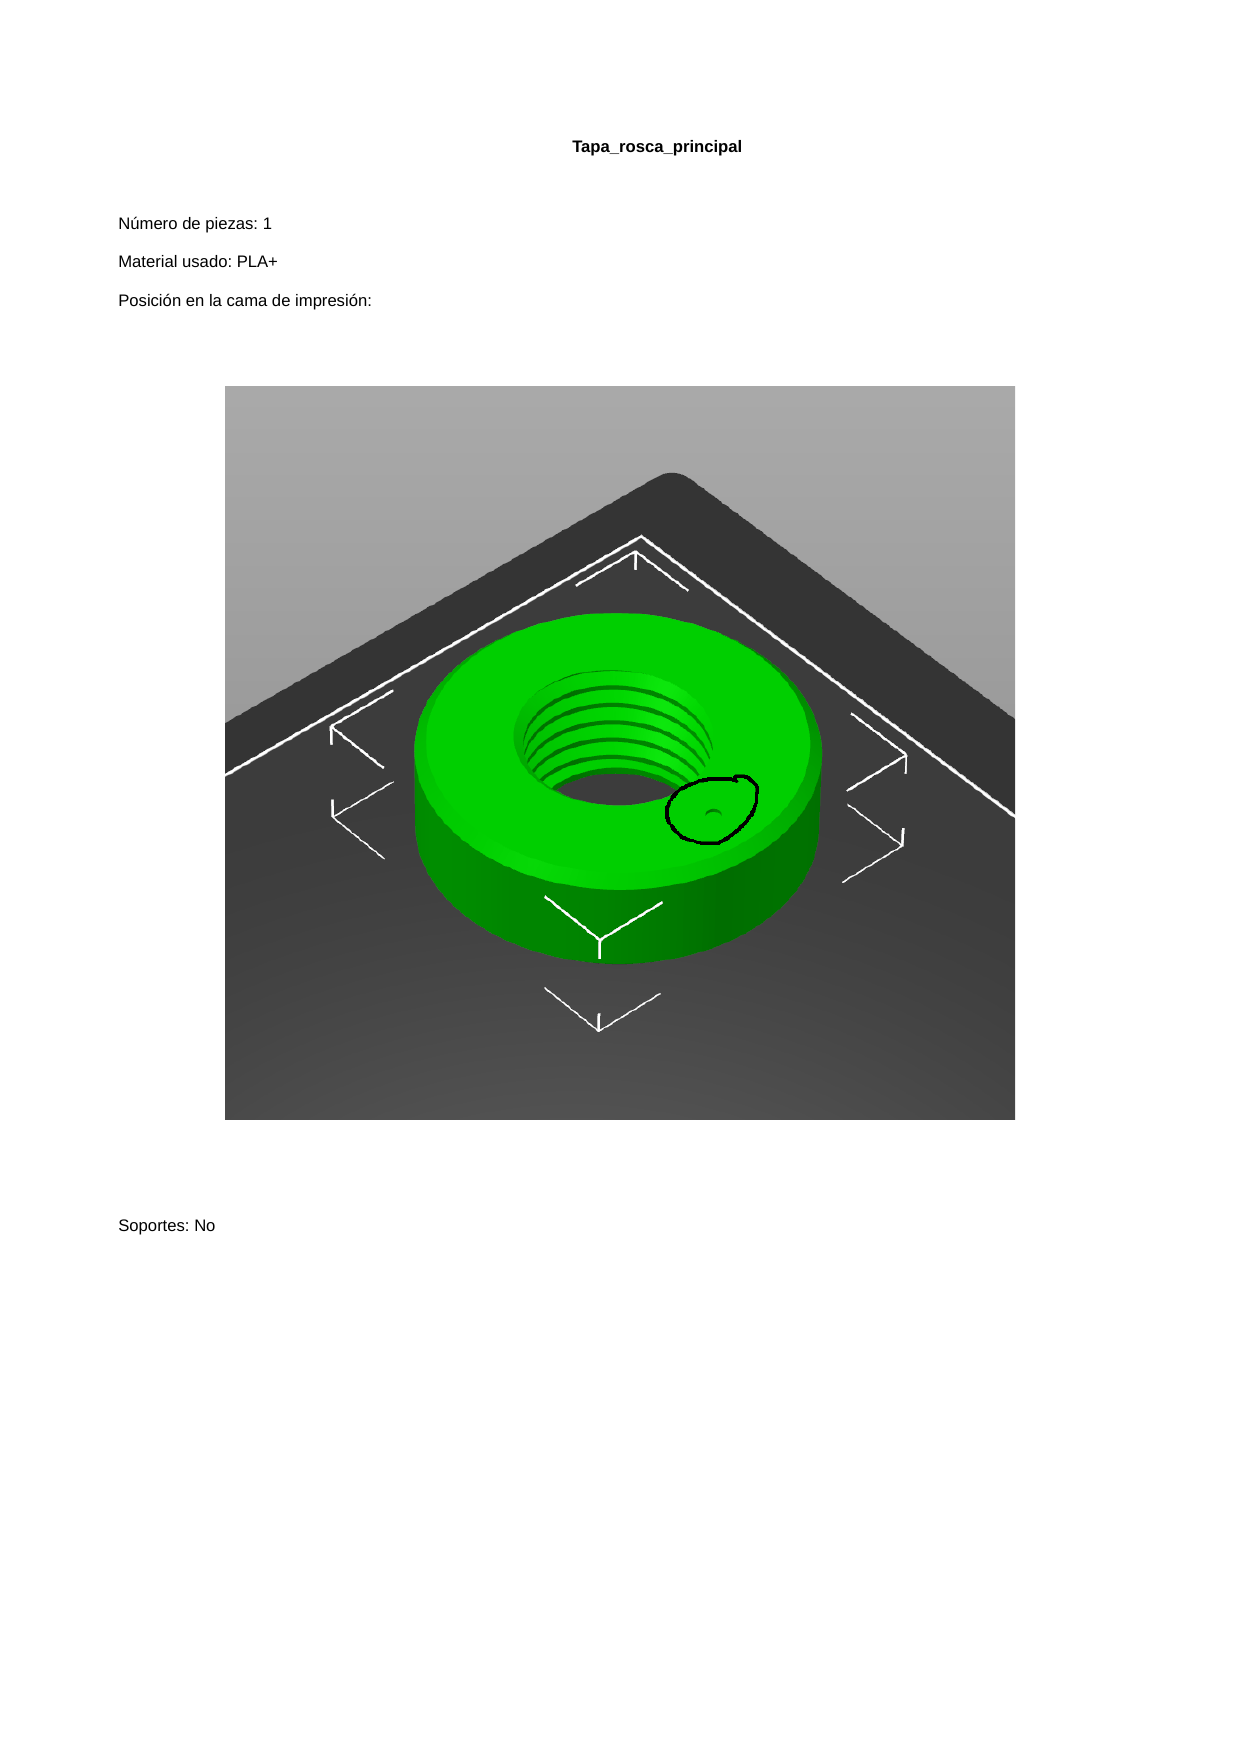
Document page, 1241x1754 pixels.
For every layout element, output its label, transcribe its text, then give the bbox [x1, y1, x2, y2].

text Número de piezas: 1 [118, 214, 1122, 233]
text Posición en la cama de impresión: [118, 291, 1122, 310]
text Soportes: No [118, 1215, 1122, 1234]
text Tapa_rosca_principal [118, 137, 1122, 156]
text Material usado: PLA+ [118, 252, 1122, 271]
picture [225, 386, 1016, 1120]
